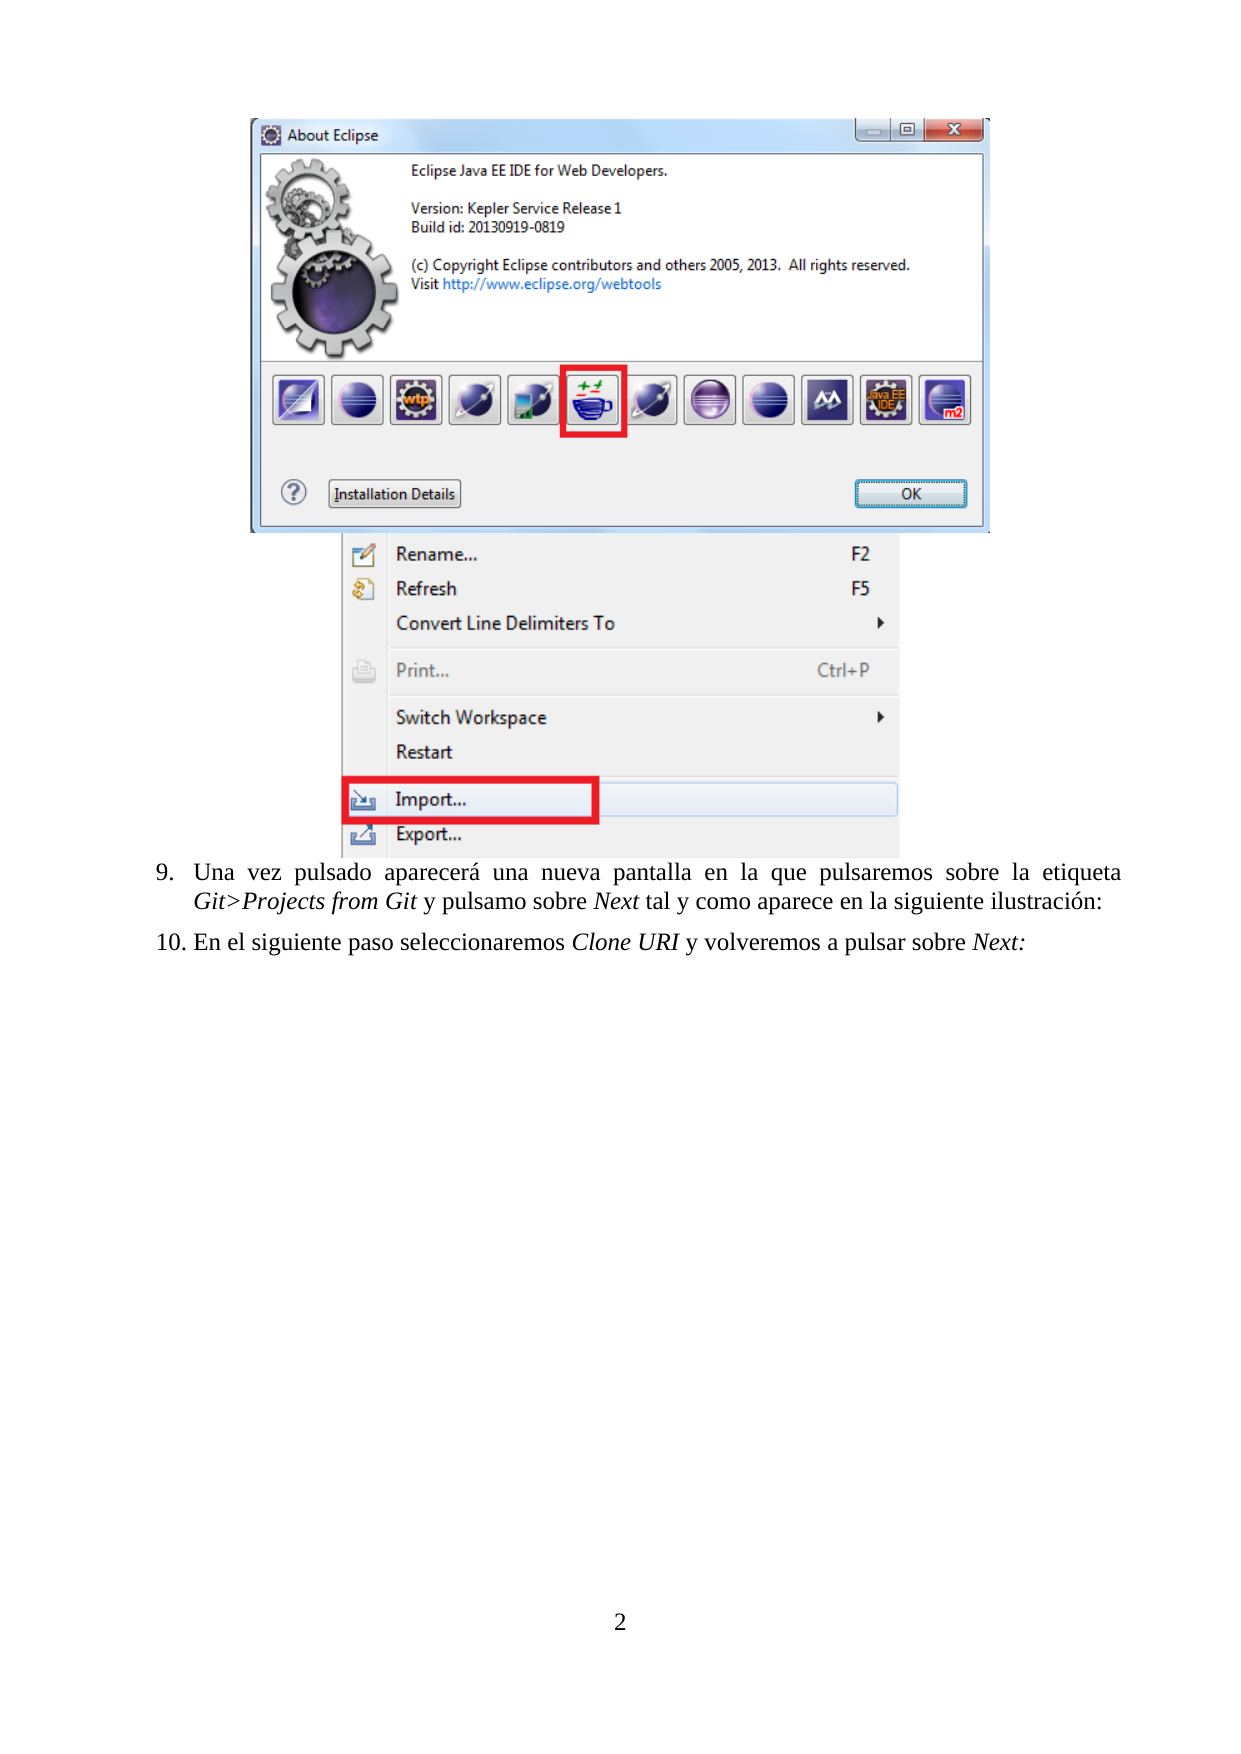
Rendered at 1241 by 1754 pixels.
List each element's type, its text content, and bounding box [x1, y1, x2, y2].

list En el siguiente paso seleccionaremos Clone URI y volveremos a pulsar sobre Next: [156, 927, 1122, 956]
list Una vez pulsado aparecerá una nueva pantalla en la que pulsaremos sobre la etiqueta Git>Projects from Git y pulsamo sobre Next tal y como aparece en la siguiente ilustración: [156, 118, 1122, 915]
